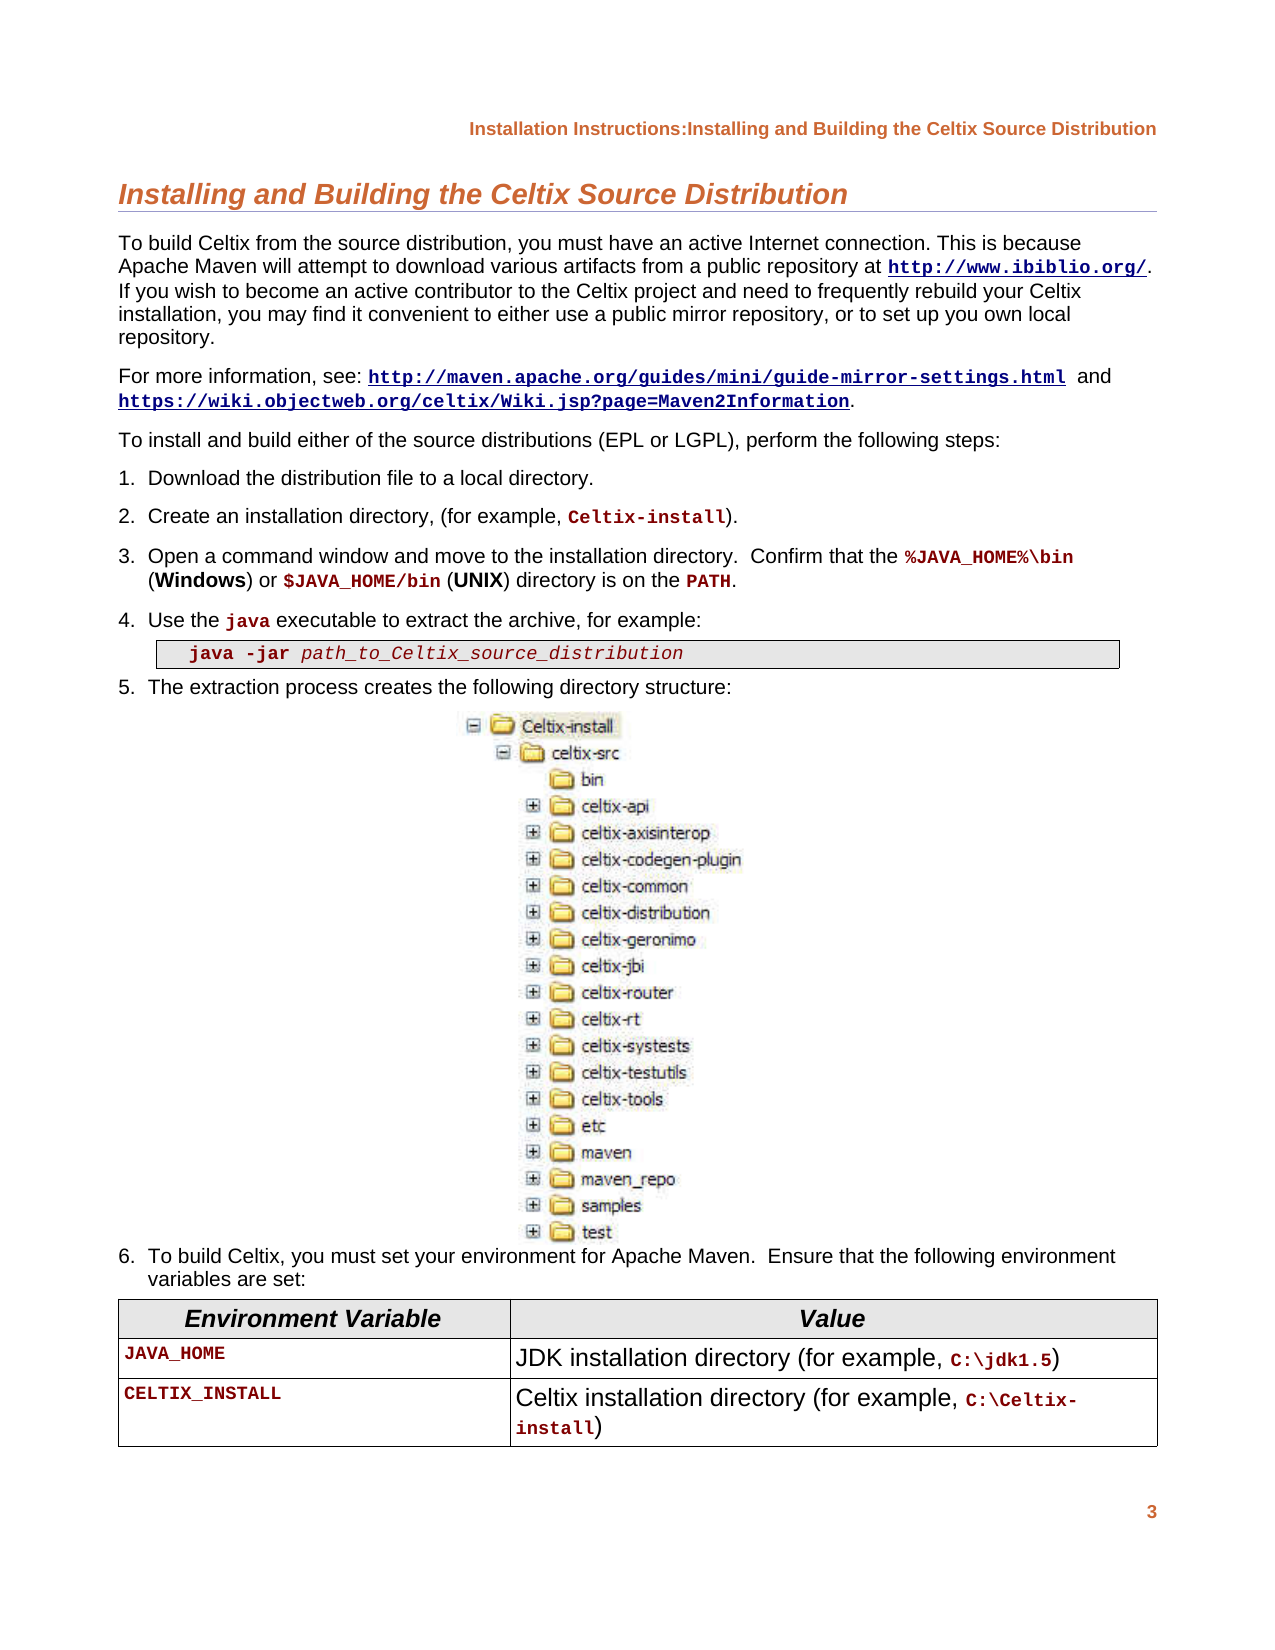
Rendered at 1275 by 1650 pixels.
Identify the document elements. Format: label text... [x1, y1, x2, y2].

list Use the java executable to extract the archive, for example: [118, 608, 1157, 633]
table_cell JDK installation directory (for example, C:\jdk1.5) [511, 1339, 1157, 1378]
table_cell JAVA_HOME [119, 1339, 510, 1378]
list To build Celtix, you must set your environment for Apache Maven. Ensure that the following environment variables are set: [118, 714, 1157, 1291]
list Create an installation directory, (for example, Celtix-install). [118, 505, 1157, 529]
table_cell CELTIX_INSTALL [119, 1379, 510, 1446]
table_cell Celtix installation directory (for example, C:\Celtix-install) [511, 1379, 1157, 1446]
list java -jar path_to_Celtix_source_distribution [157, 641, 1119, 668]
picture [456, 711, 769, 1245]
text To build Celtix from the source distribution, you must have an active Internet connection. This is because Apache Maven will attempt to download various artifacts from a public repository at http://www.ibiblio.org/. If you wish to become an active contributor to the Celtix project and need to frequently rebuild your Celtix installation, you may find it convenient to either use a public mirror repository, or to set up you own local repository. [118, 232, 1157, 349]
table_header Environment Variable [119, 1300, 510, 1338]
list Download the distribution file to a local directory. [118, 467, 1157, 490]
text For more information, see: http://maven.apache.org/guides/mini/guide-mirror-settings.html and https://wiki.objectweb.org/celtix/Wiki.jsp?page=Maven2Information. [118, 364, 1157, 413]
table_header Value [511, 1300, 1157, 1338]
subtitle Installing and Building the Celtix Source Distribution [118, 178, 1157, 211]
list Open a command window and move to the installation directory. Confirm that the %JAVA_HOME%\bin (Windows) or $JAVA_HOME/bin (UNIX) directory is on the PATH. [118, 544, 1157, 593]
text To install and build either of the source distributions (EPL or LGPL), perform the following steps: [118, 428, 1157, 451]
list The extraction process creates the following directory structure: [118, 675, 1157, 699]
